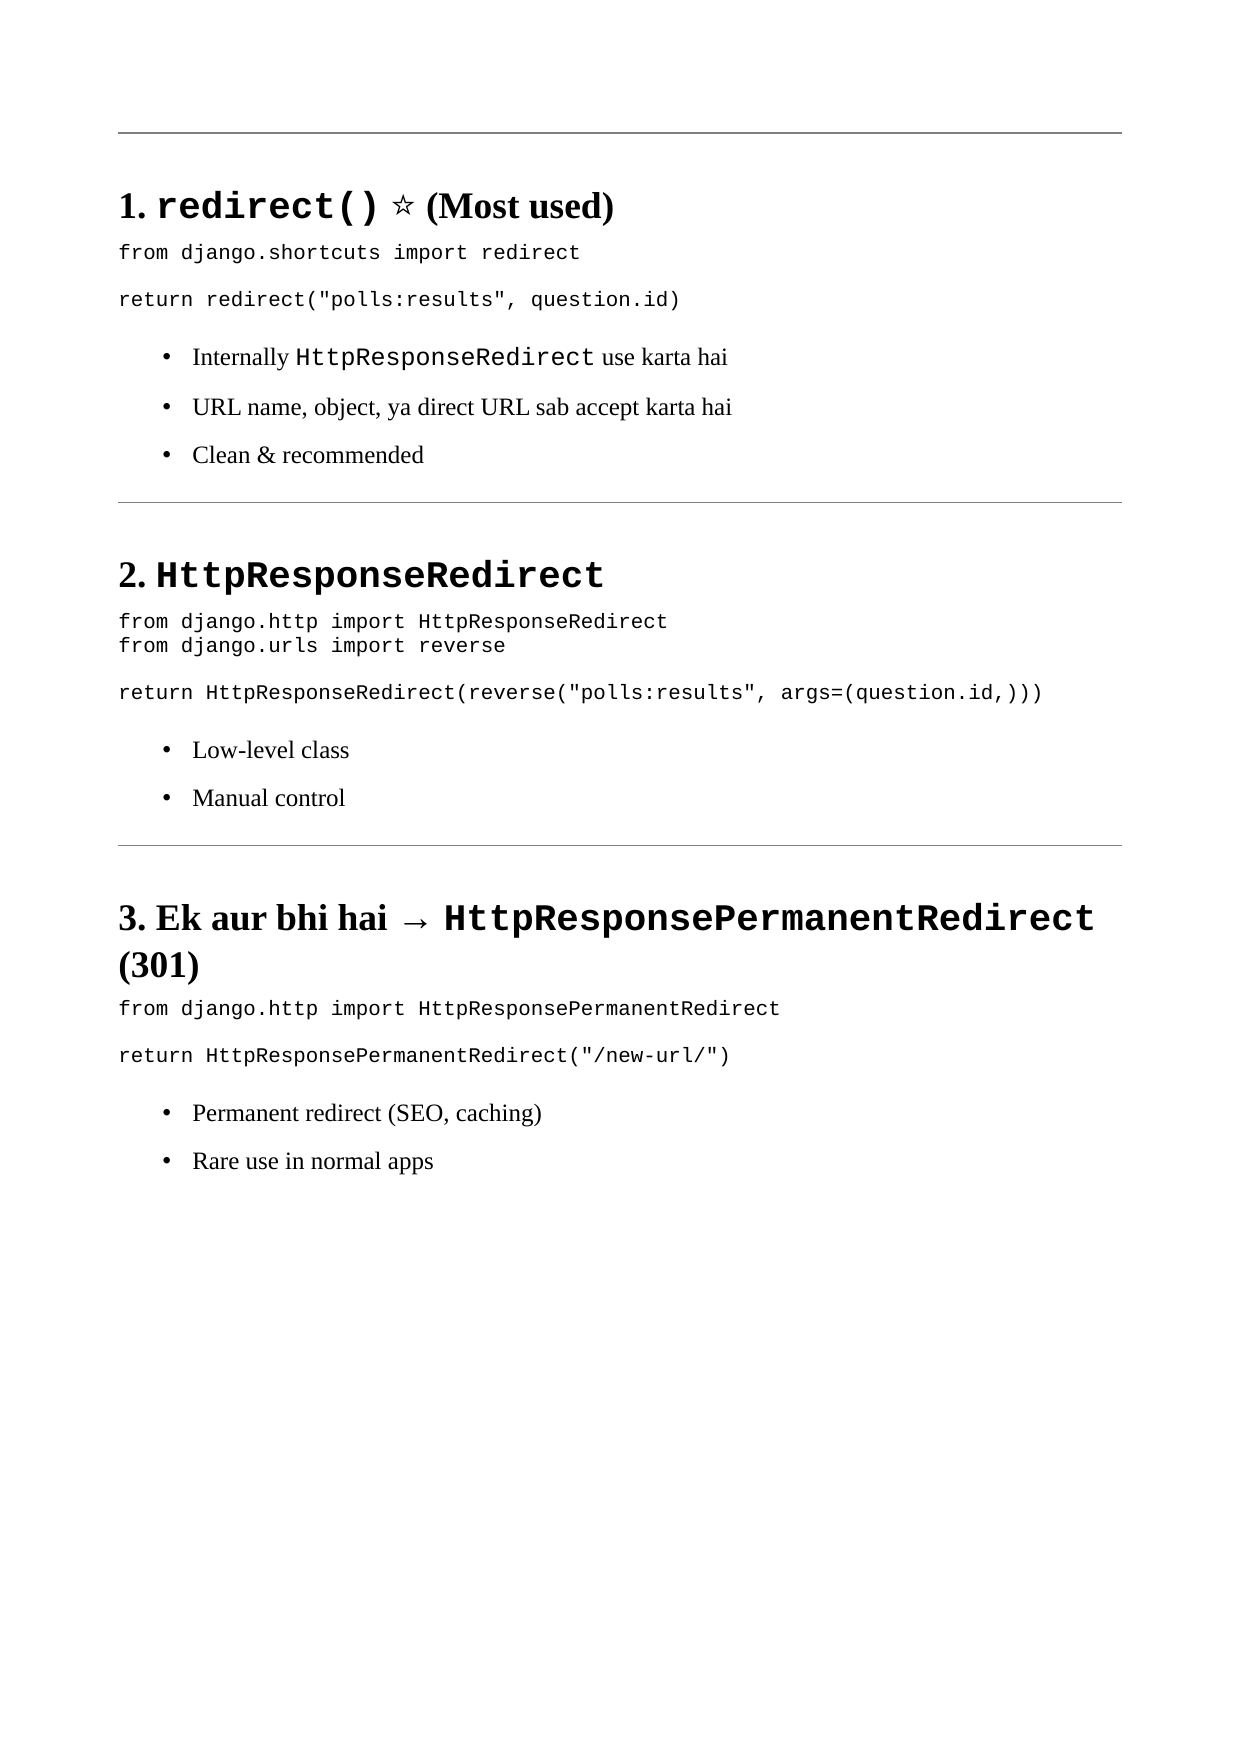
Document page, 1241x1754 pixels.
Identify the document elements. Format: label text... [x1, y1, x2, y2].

subtitle 3. Ek aur bhi hai → HttpResponsePermanentRedirect (301) [118, 896, 1122, 985]
list Permanent redirect (SEO, caching) [162, 1098, 1122, 1127]
list Manual control [162, 783, 1122, 812]
subtitle 1. redirect() ⭐ (Most used) [118, 183, 1122, 229]
subtitle 2. HttpResponseRedirect [118, 553, 1122, 599]
text from django.http import HttpResponsePermanentRedirect [118, 998, 1122, 1021]
text from django.shortcuts import redirect [118, 242, 1122, 266]
list Internally HttpResponseRedirect use karta hai [162, 342, 1122, 373]
text return HttpResponseRedirect(reverse("polls:results", args=(question.id,))) [118, 682, 1122, 706]
text return redirect("polls:results", question.id) [118, 289, 1122, 313]
list Rare use in normal apps [162, 1146, 1122, 1174]
list Low-level class [162, 736, 1122, 764]
text from django.urls import reverse [118, 635, 1122, 659]
text from django.http import HttpResponseRedirect [118, 611, 1122, 635]
list URL name, object, ya direct URL sab accept karta hai [162, 392, 1122, 421]
text return HttpResponsePermanentRedirect("/new-url/") [118, 1045, 1122, 1069]
list Clean & recommended [162, 440, 1122, 469]
